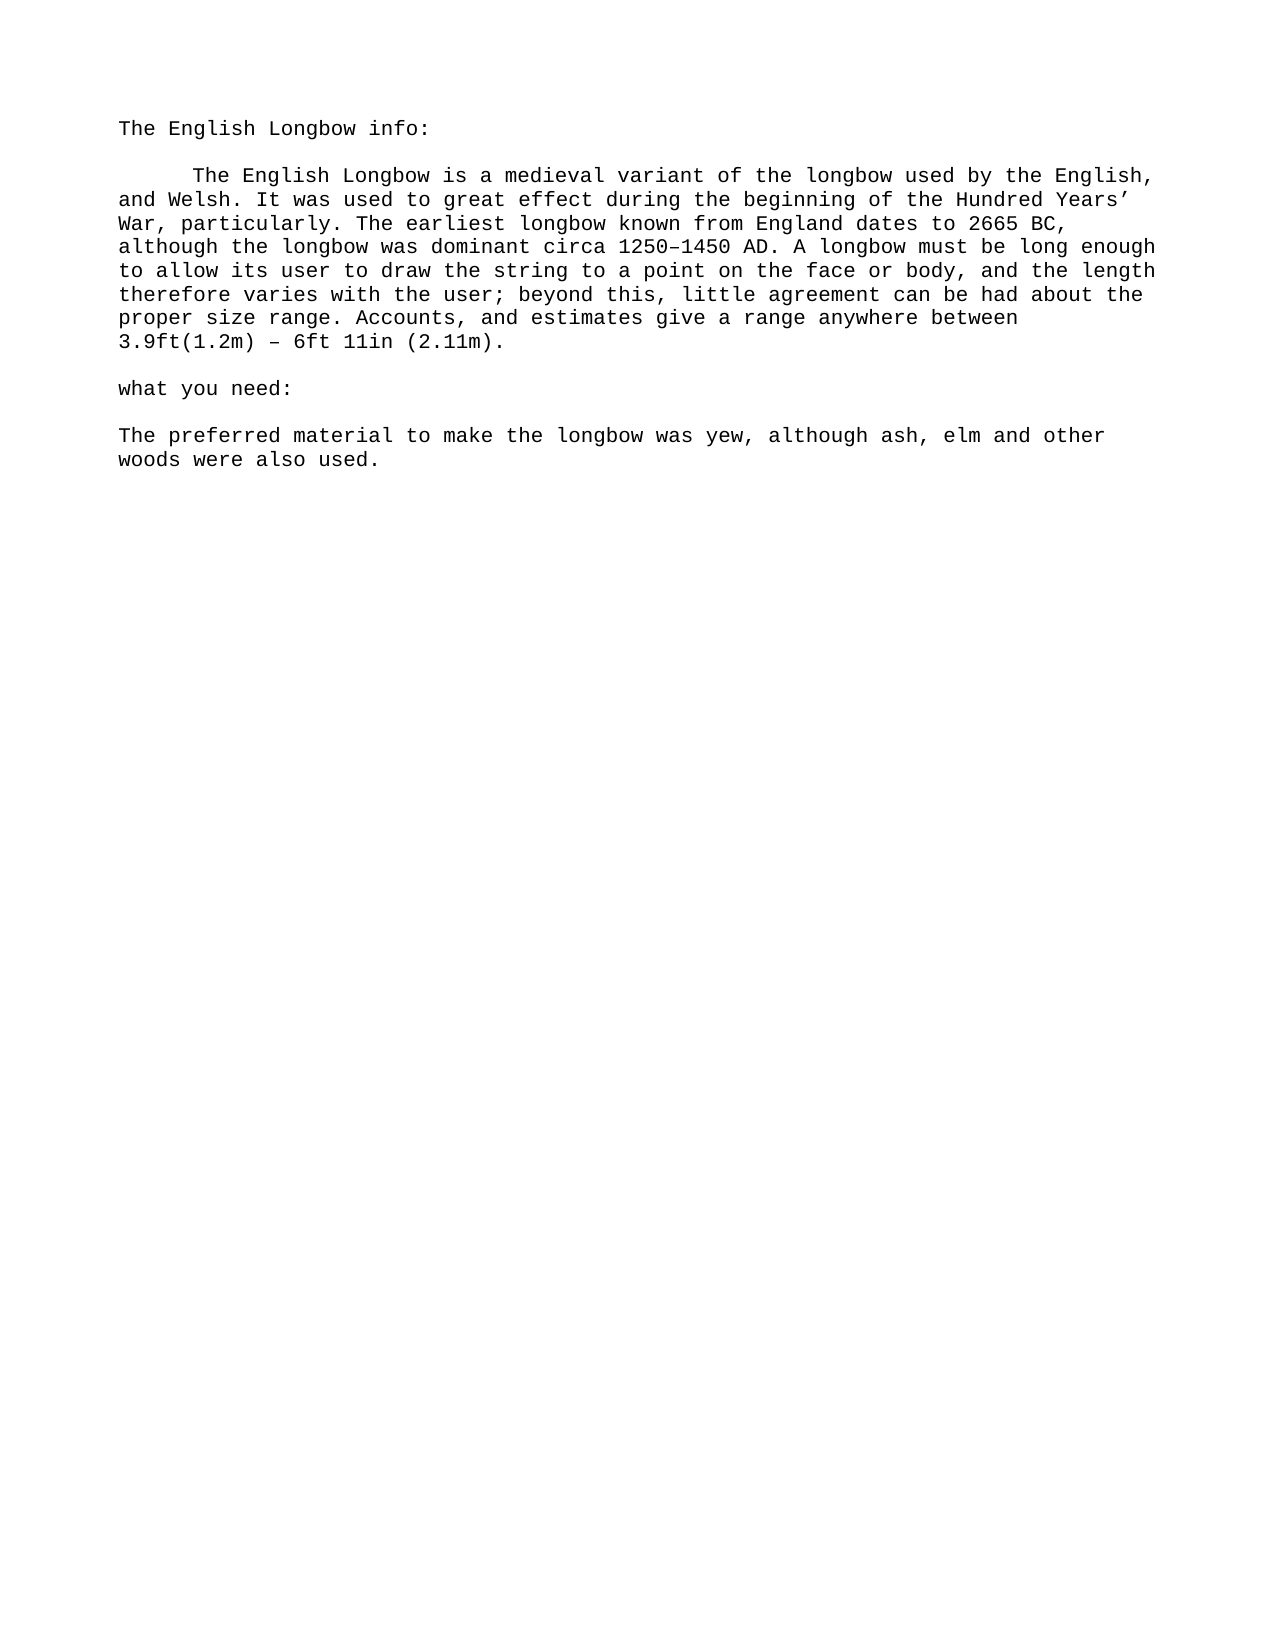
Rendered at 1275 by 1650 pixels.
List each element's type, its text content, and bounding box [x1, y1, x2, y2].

text The English Longbow info: [118, 118, 1157, 142]
text The preferred material to make the longbow was yew, although ash, elm and other woods were also used. [118, 426, 1157, 473]
text The English Longbow is a medieval variant of the longbow used by the English, and Welsh. It was used to great effect during the beginning of the Hundred Years’ War, particularly. The earliest longbow known from England dates to 2665 BC, although the longbow was dominant circa 1250–1450 AD. A longbow must be long enough to allow its user to draw the string to a point on the face or body, and the length therefore varies with the user; beyond this, little agreement can be had about the proper size range. Accounts, and estimates give a range anywhere between 3.9ft(1.2m) – 6ft 11in (2.11m). [118, 165, 1157, 354]
text what you need: [118, 378, 1157, 402]
